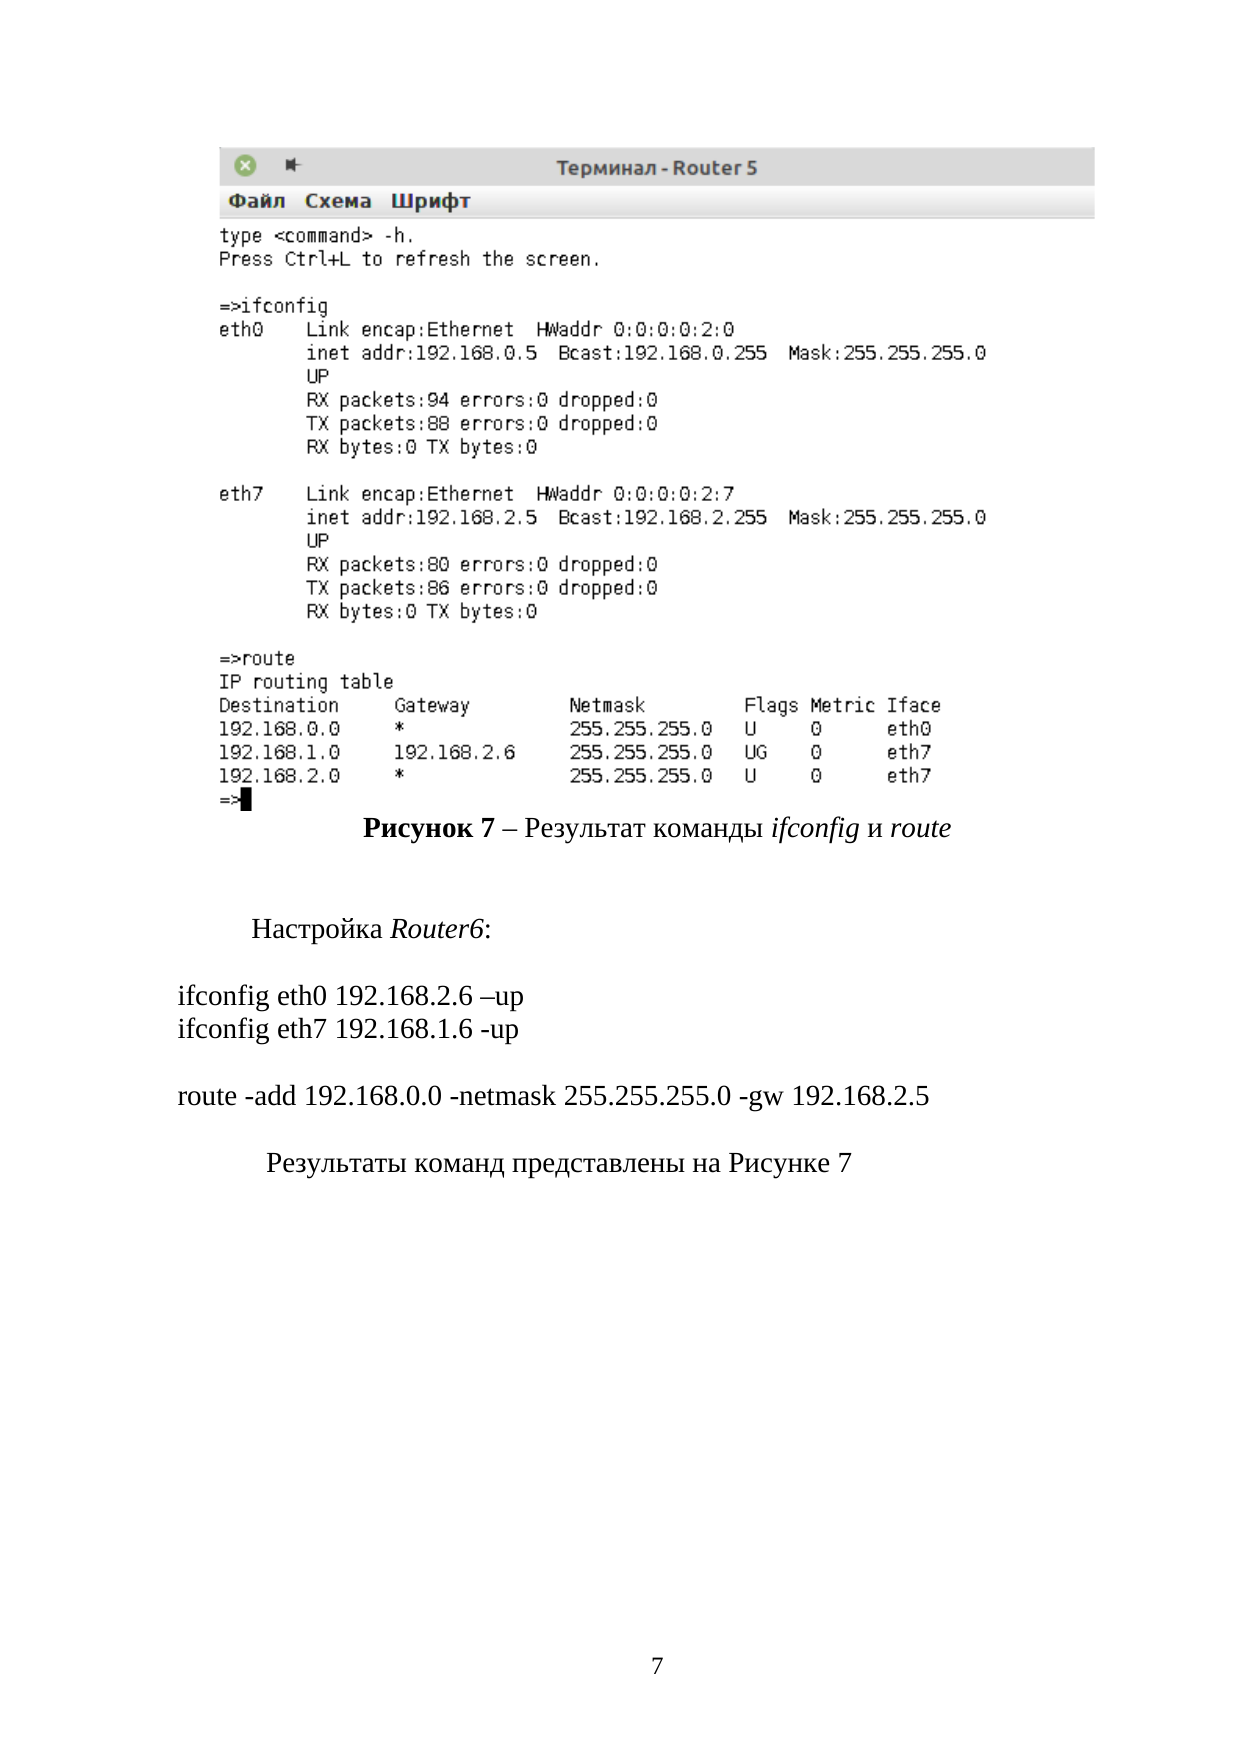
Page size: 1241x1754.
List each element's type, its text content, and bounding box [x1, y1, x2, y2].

text Настройка Router6: [251, 911, 1137, 944]
picture [219, 147, 1095, 811]
text Рисунок 7 – Результат команды ifconfig и route [177, 176, 1137, 844]
text route -add 192.168.0.0 -netmask 255.255.255.0 -gw 192.168.2.5 [177, 1078, 1137, 1112]
text ifconfig eth0 192.168.2.6 –up [177, 978, 1137, 1011]
text Результаты команд представлены на Рисунке 7 [177, 1146, 1137, 1179]
text ifconfig eth7 192.168.1.6 -up [177, 1011, 1137, 1045]
